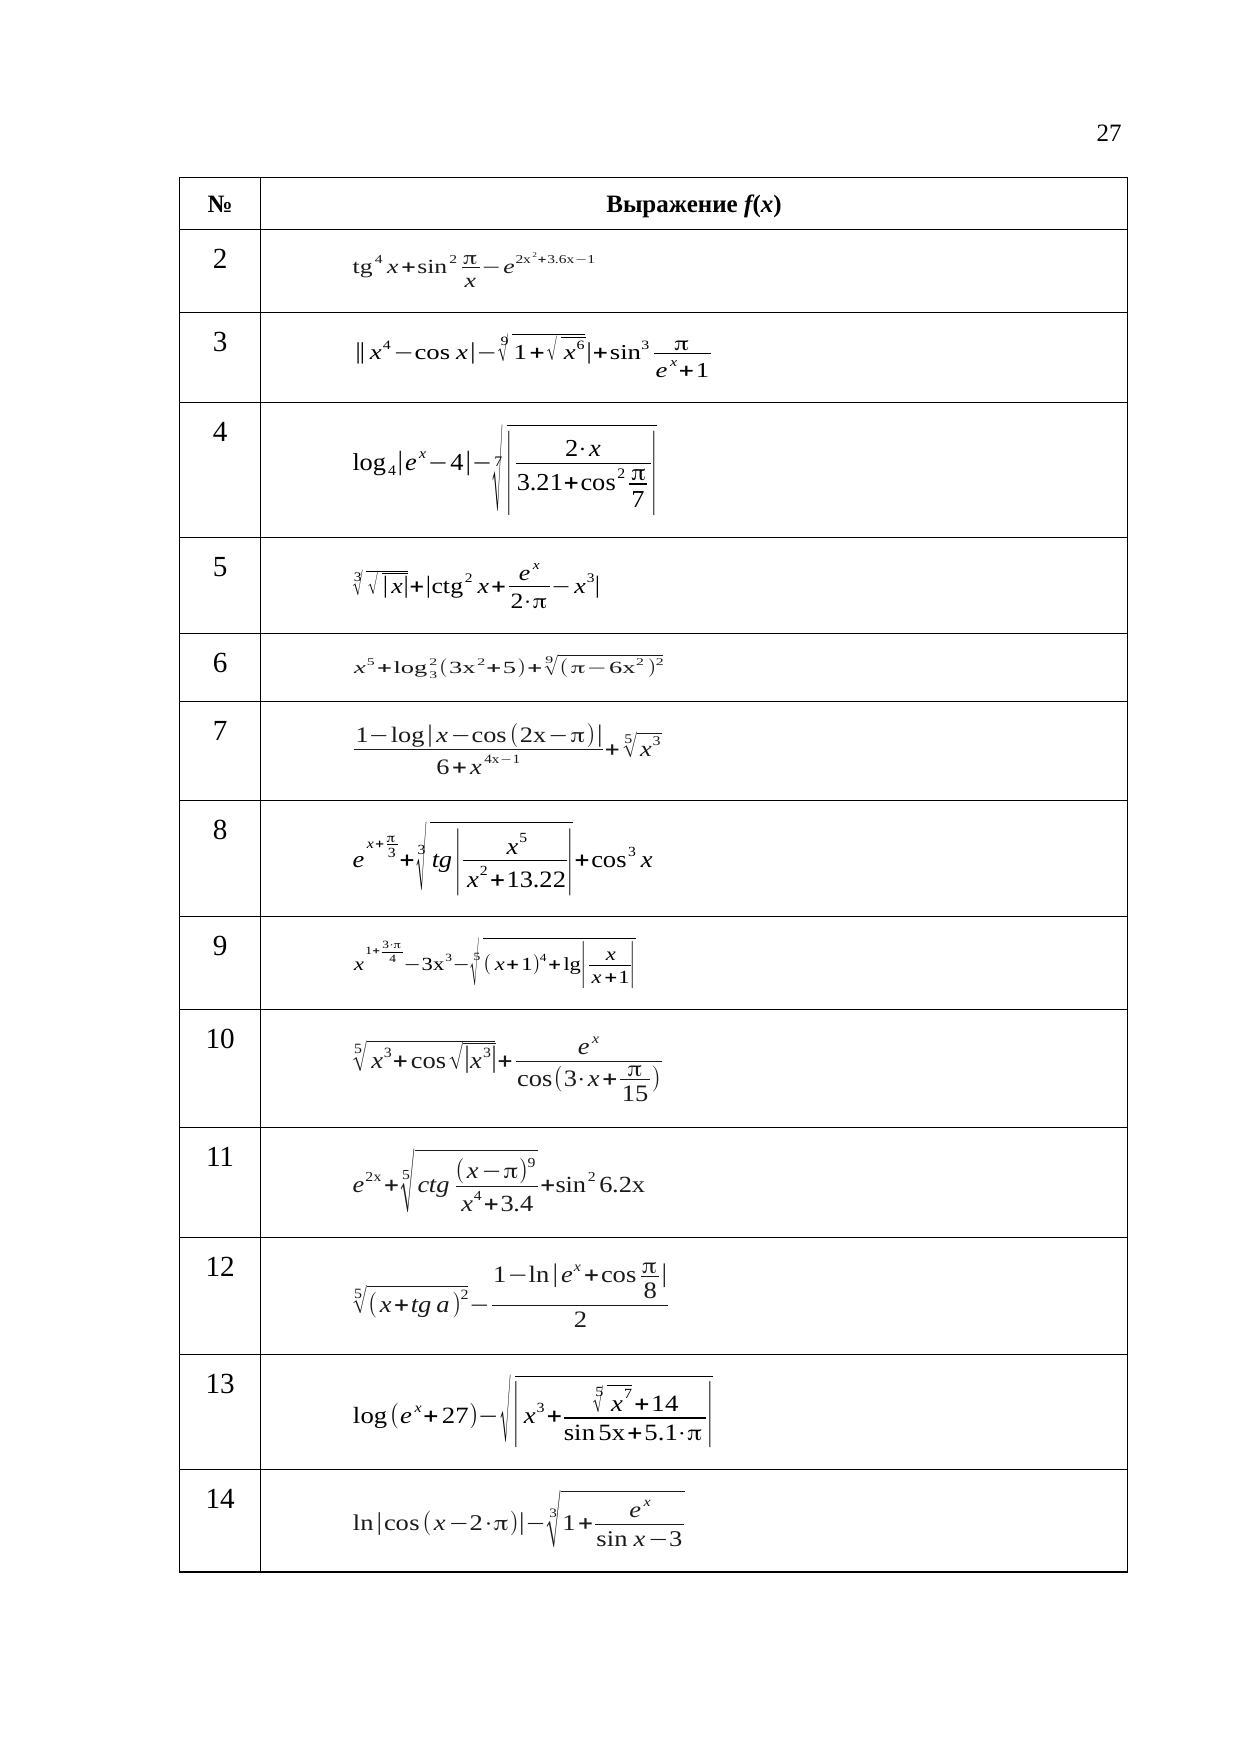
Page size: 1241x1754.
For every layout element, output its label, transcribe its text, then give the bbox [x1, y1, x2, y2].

table_cell 8 [180, 801, 260, 916]
table_header № [180, 178, 260, 229]
table_cell [261, 702, 1127, 800]
table_cell [261, 1128, 1127, 1237]
table_cell [261, 1238, 1127, 1353]
table_cell 12 [180, 1238, 260, 1353]
table_cell [261, 634, 1127, 701]
table_cell [261, 403, 1127, 537]
table_cell [261, 1355, 1127, 1468]
table_cell 11 [180, 1128, 260, 1237]
table_cell [261, 230, 1127, 312]
table_cell [261, 1010, 1127, 1127]
table_cell [261, 917, 1127, 1009]
table_cell 5 [180, 538, 260, 633]
table_cell 2 [180, 230, 260, 312]
table_cell [261, 538, 1127, 633]
table_cell 13 [180, 1355, 260, 1468]
table_cell 14 [180, 1470, 260, 1571]
table_cell [261, 1470, 1127, 1571]
table_cell 10 [180, 1010, 260, 1127]
table_header Выражение f(x) [261, 178, 1127, 229]
table_cell 9 [180, 917, 260, 1009]
table_cell 3 [180, 313, 260, 402]
table_cell [261, 313, 1127, 402]
table_cell 6 [180, 634, 260, 701]
table_cell [261, 801, 1127, 916]
table_cell 7 [180, 702, 260, 800]
table_cell 4 [180, 403, 260, 537]
